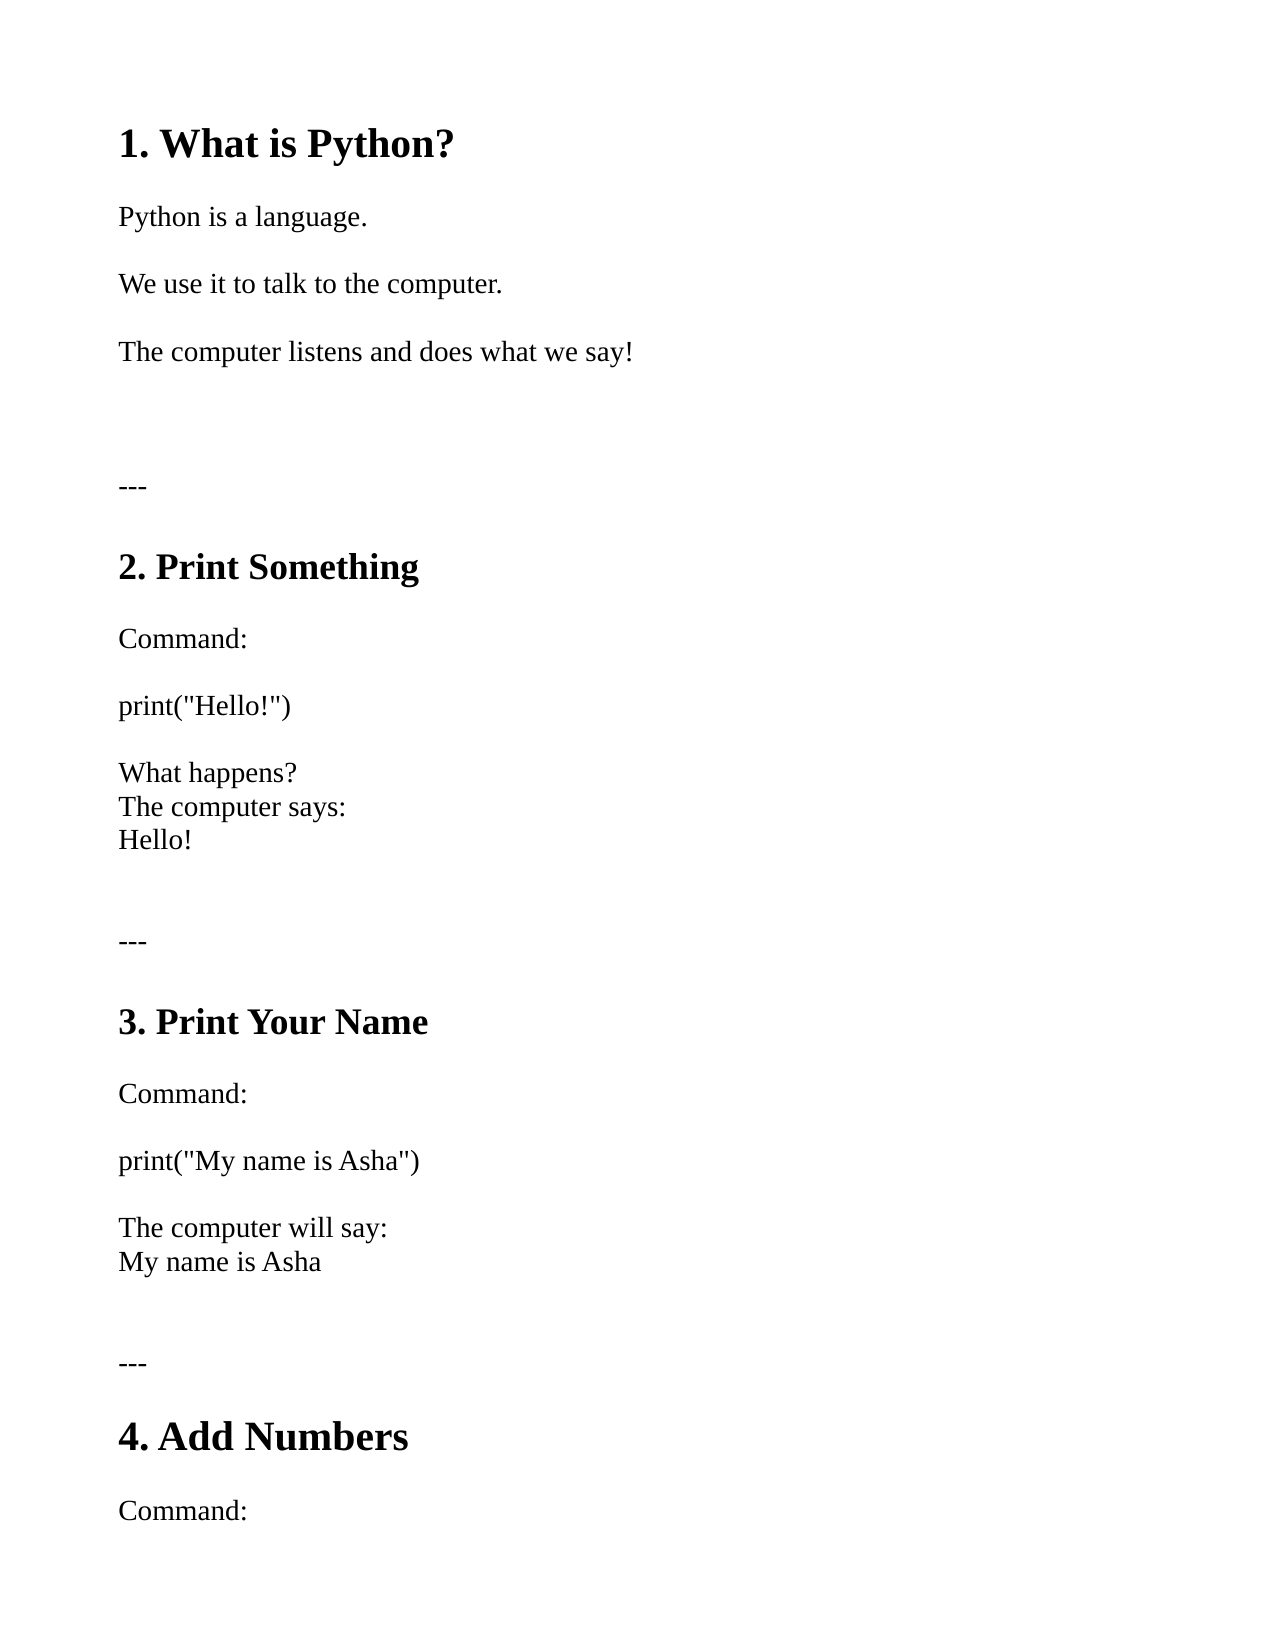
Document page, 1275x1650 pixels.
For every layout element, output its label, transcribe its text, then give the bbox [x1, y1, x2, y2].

text 1. What is Python? Python is a language. We use it to talk to the computer. The computer listens and does what we say! --- 2. Print Something Command: print("Hello!") What happens? The computer says: Hello! --- 3. Print Your Name Command: print("My name is Asha") The computer will say: My name is Asha --- 4. Add Numbers Command: [118, 118, 1157, 1527]
